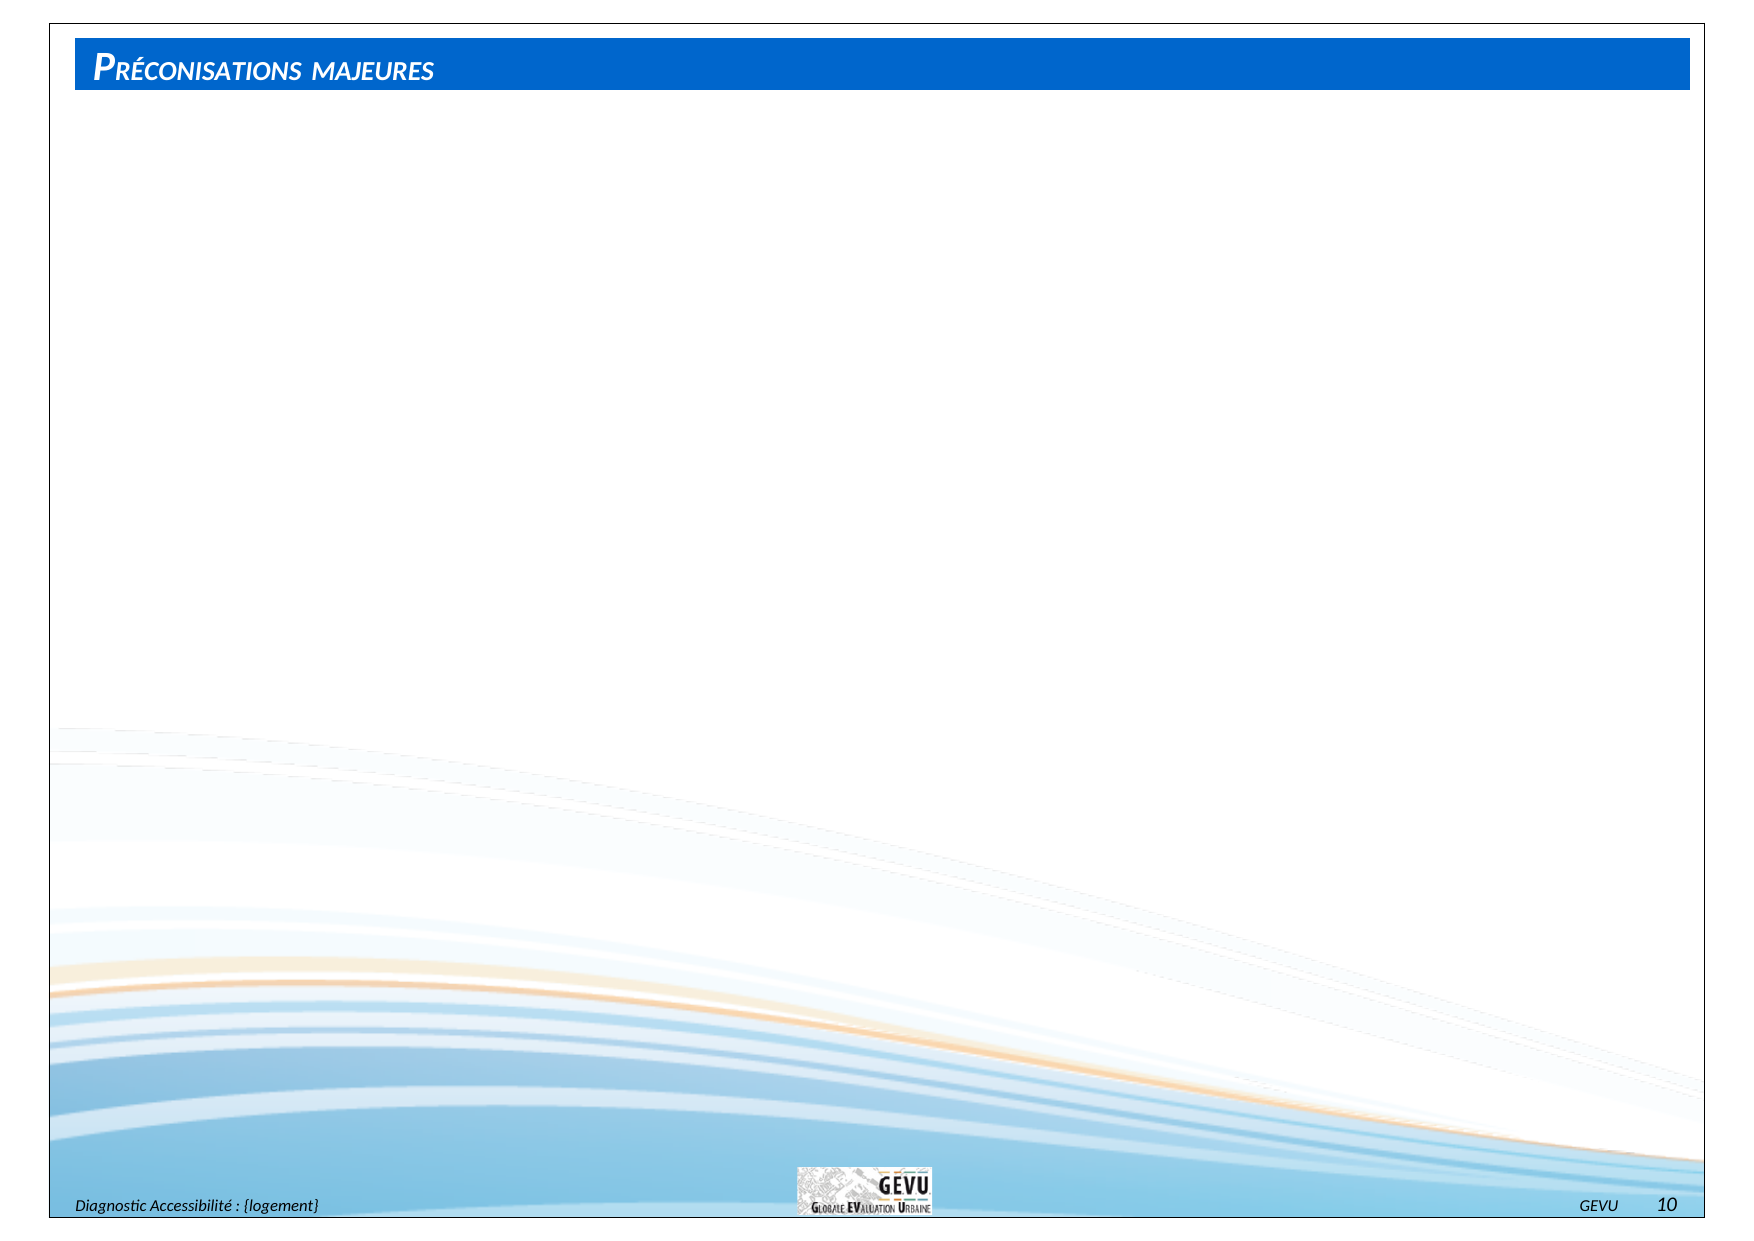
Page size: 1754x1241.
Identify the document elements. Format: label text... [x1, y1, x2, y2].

picture [476, 850, 1277, 1217]
subtitle Préconisations majeures [75, 38, 1690, 90]
